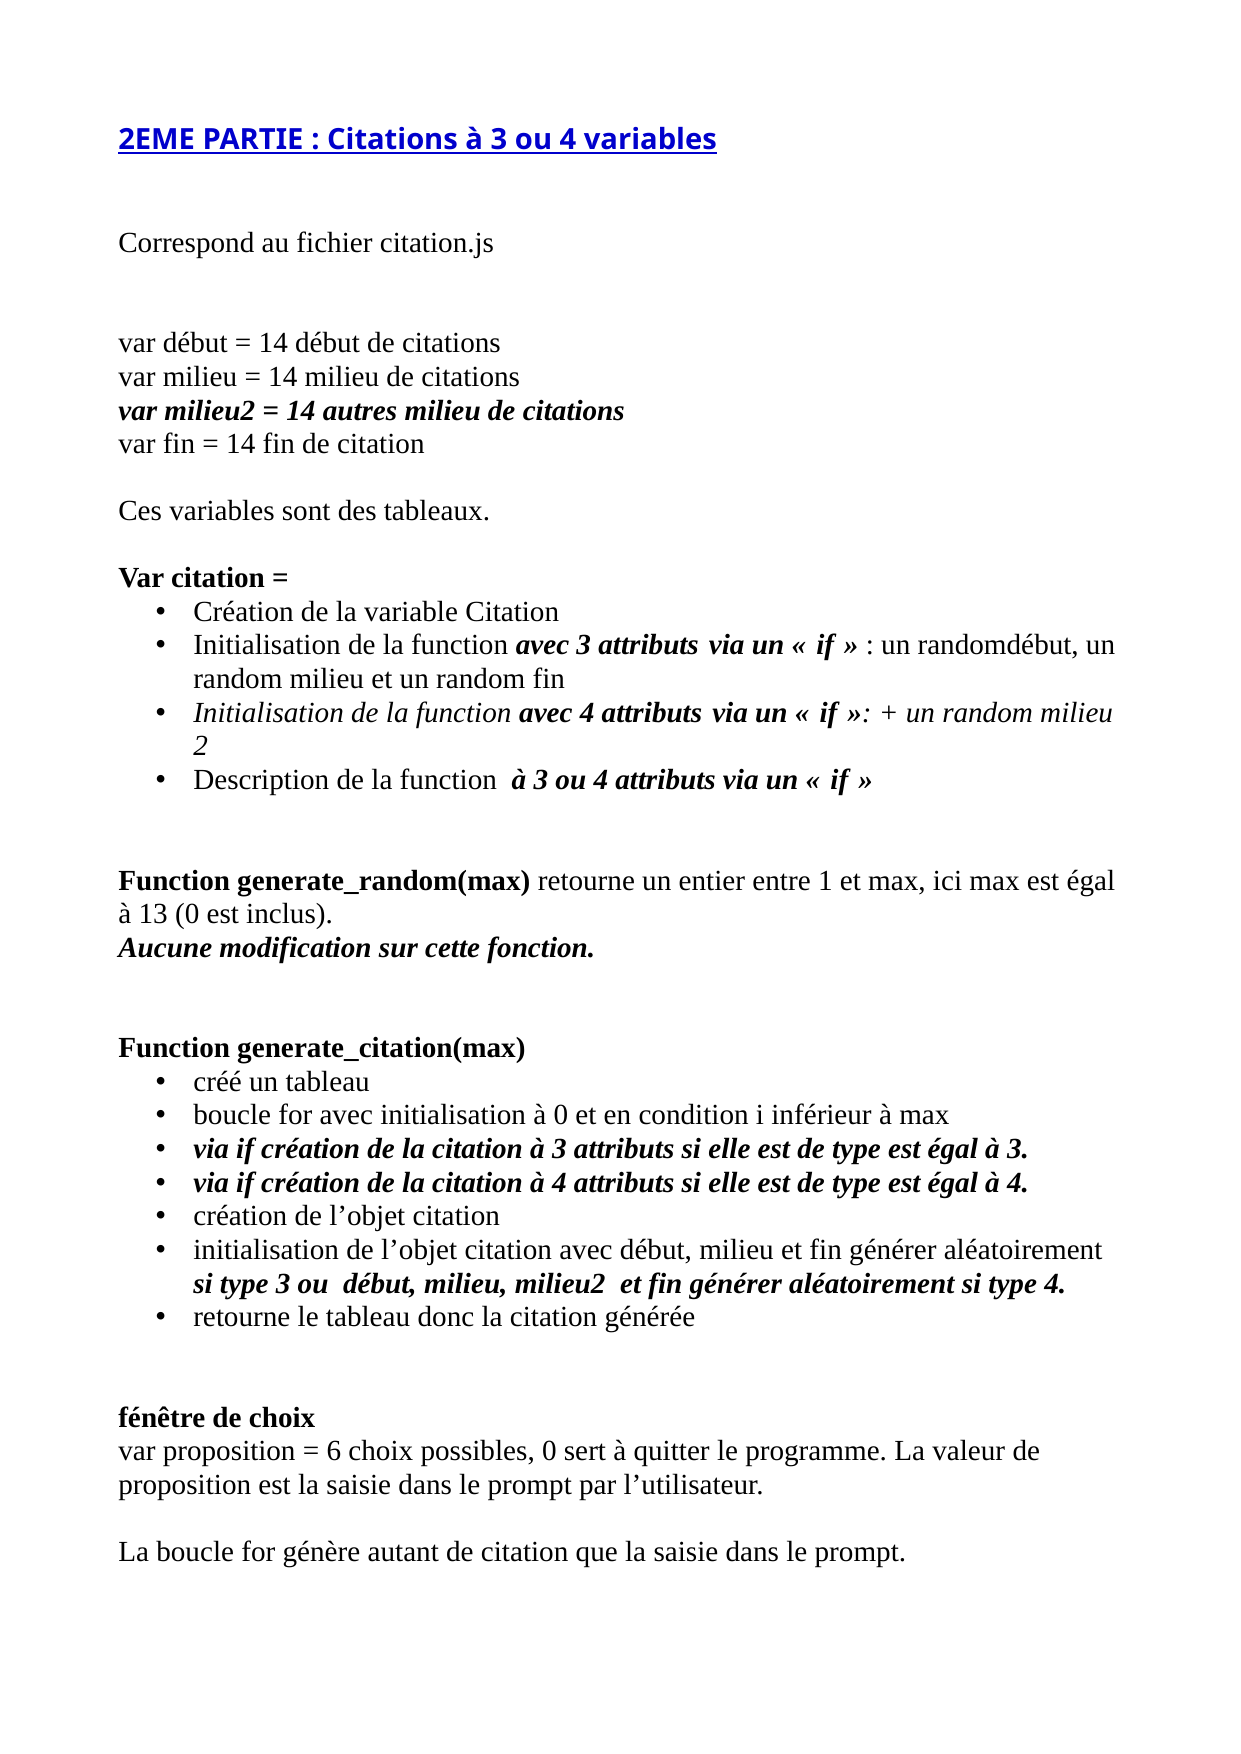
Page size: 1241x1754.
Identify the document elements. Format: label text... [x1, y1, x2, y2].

list Description de la function à 3 ou 4 attributs via un « if » [156, 762, 1122, 796]
list boucle for avec initialisation à 0 et en condition i inférieur à max [156, 1097, 1122, 1131]
list créé un tableau [156, 1064, 1122, 1097]
text Correspond au fichier citation.js [118, 225, 1122, 258]
text Function generate_citation(max) [118, 1030, 1122, 1064]
text La boucle for génère autant de citation que la saisie dans le prompt. [118, 1534, 1122, 1568]
text Var citation = [118, 560, 1122, 594]
list Création de la variable Citation [156, 594, 1122, 627]
text var proposition = 6 choix possibles, 0 sert à quitter le programme. La valeur de proposition est la saisie dans le prompt par l’utilisateur. [118, 1433, 1122, 1501]
list via if création de la citation à 3 attributs si elle est de type est égal à 3. [156, 1131, 1122, 1165]
text Function generate_random(max) retourne un entier entre 1 et max, ici max est égal à 13 (0 est inclus). [118, 863, 1122, 930]
list Initialisation de la function avec 3 attributs via un « if » : un randomdébut, un random milieu et un random fin [156, 627, 1122, 695]
text var début = 14 début de citations [118, 326, 1122, 359]
text Aucune modification sur cette fonction. [118, 930, 1122, 963]
list création de l’objet citation [156, 1198, 1122, 1232]
list Initialisation de la function avec 4 attributs via un « if »: + un random milieu 2 [156, 695, 1122, 762]
text var milieu = 14 milieu de citations [118, 359, 1122, 393]
text fénêtre de choix [118, 1400, 1122, 1433]
text var milieu2 = 14 autres milieu de citations [118, 393, 1122, 426]
list initialisation de l’objet citation avec début, milieu et fin générer aléatoirement si type 3 ou début, milieu, milieu2 et fin générer aléatoirement si type 4. [156, 1232, 1122, 1299]
text Ces variables sont des tableaux. [118, 493, 1122, 527]
text 2EME PARTIE : Citations à 3 ou 4 variables [118, 118, 1122, 158]
list via if création de la citation à 4 attributs si elle est de type est égal à 4. [156, 1165, 1122, 1198]
text var fin = 14 fin de citation [118, 426, 1122, 460]
list retourne le tableau donc la citation générée [156, 1299, 1122, 1333]
